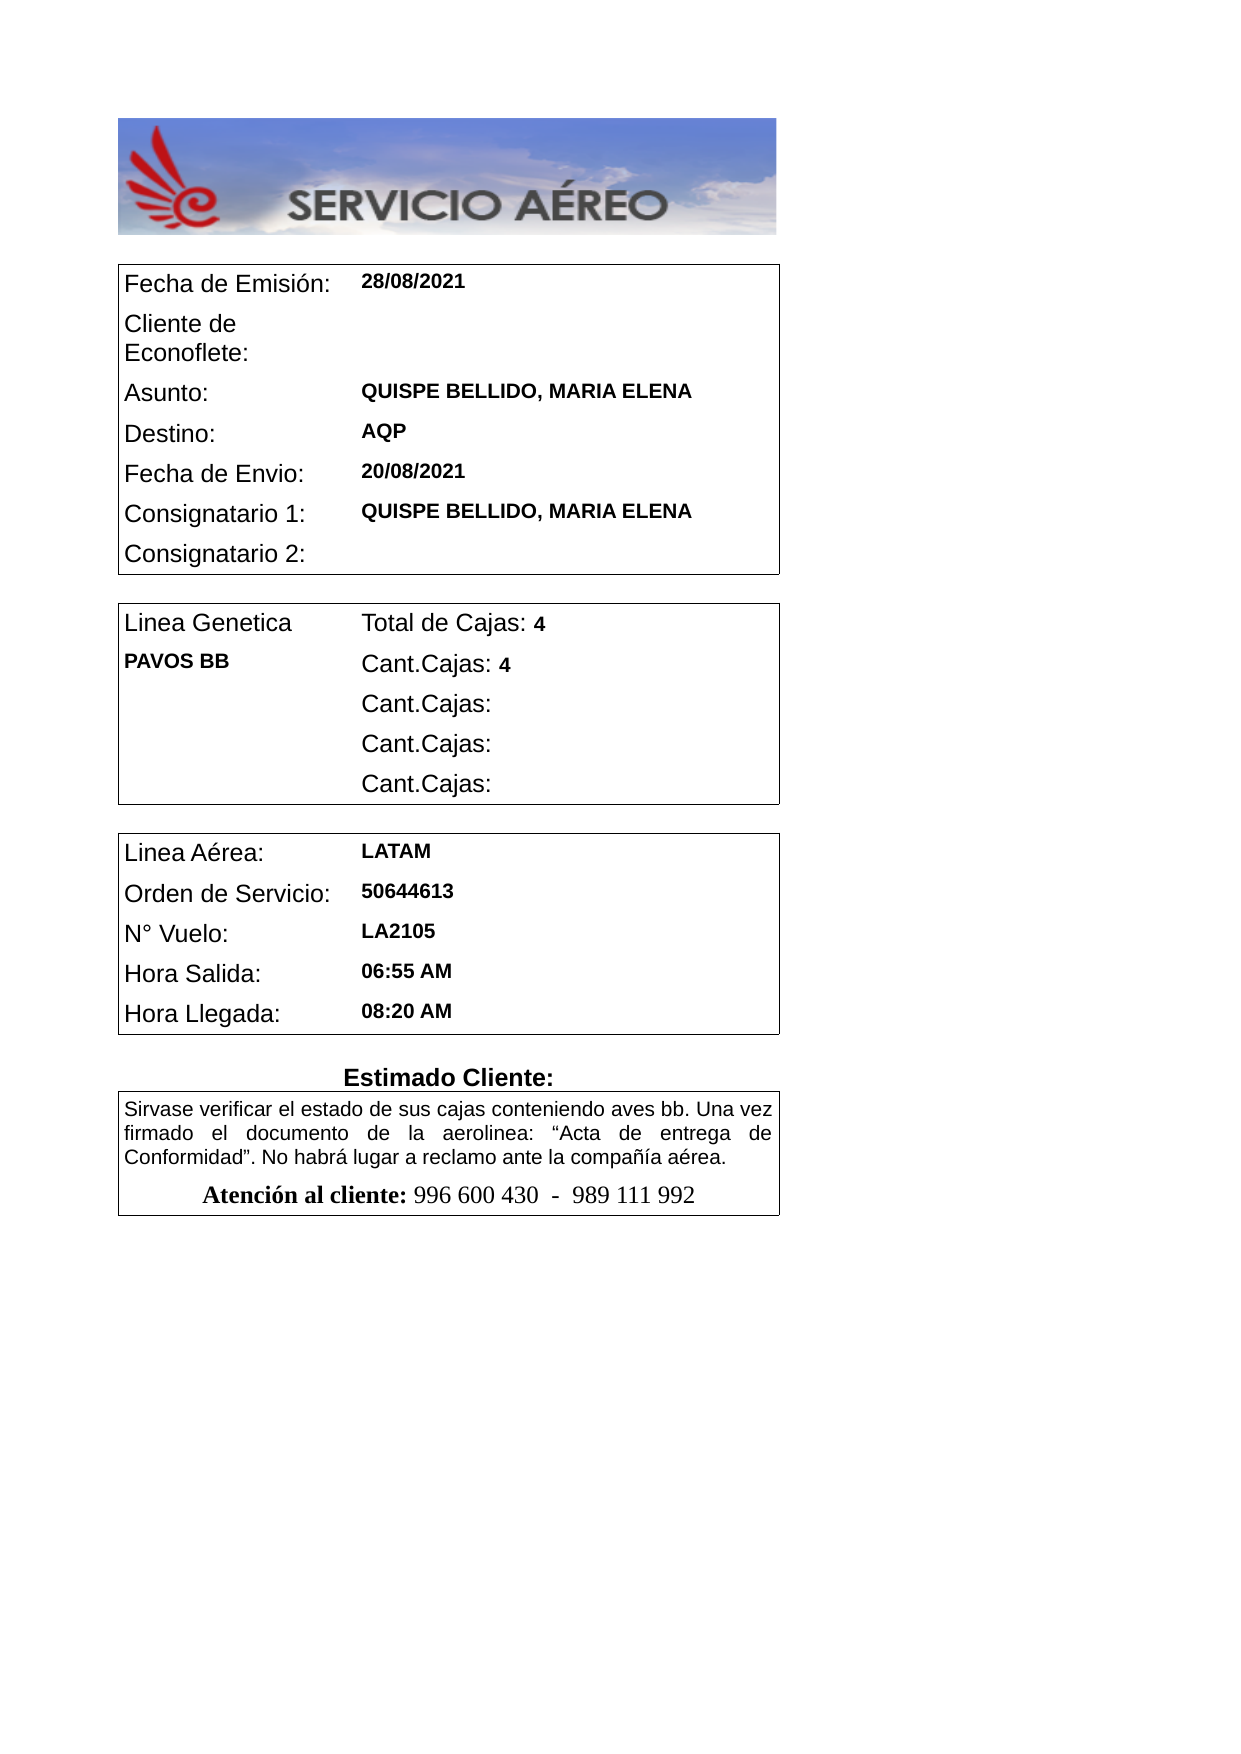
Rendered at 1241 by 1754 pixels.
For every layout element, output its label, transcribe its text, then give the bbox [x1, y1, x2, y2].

table_cell N° Vuelo: [119, 913, 356, 953]
table_cell Hora Salida: [119, 953, 356, 993]
table_cell [356, 534, 779, 574]
table_cell 20/08/2021 [356, 453, 779, 493]
table_cell [119, 723, 356, 763]
table_cell Hora Llegada: [119, 994, 356, 1034]
table_cell Orden de Servicio: [119, 873, 356, 913]
table_cell AQP [356, 413, 779, 453]
table_cell Total de Cajas: 4 [356, 604, 779, 643]
table_cell Cliente de Econoflete: [119, 304, 356, 373]
table_cell QUISPE BELLIDO, MARIA ELENA [356, 493, 779, 533]
table_header Fecha de Emisión: [119, 265, 356, 304]
table_cell Cant.Cajas: 4 [356, 643, 779, 683]
table_cell PAVOS BB [119, 643, 356, 683]
table_cell Cant.Cajas: [356, 764, 779, 804]
table_cell [118, 575, 356, 603]
table_cell QUISPE BELLIDO, MARIA ELENA [356, 373, 779, 413]
table_cell [356, 304, 779, 373]
table_cell [356, 575, 779, 603]
table_cell 50644613 [356, 873, 779, 913]
table_cell Estimado Cliente: [118, 1035, 779, 1091]
table_cell Sirvase verificar el estado de sus cajas conteniendo aves bb. Una vez firmado el documento de la aerolinea: “Acta de entrega de Conformidad”. No habrá lugar a reclamo ante la compañía aérea. [119, 1092, 779, 1175]
table_header 28/08/2021 [356, 265, 779, 304]
table_cell Cant.Cajas: [356, 683, 779, 723]
table_cell Destino: [119, 413, 356, 453]
table_cell [119, 764, 356, 804]
table_cell Consignatario 1: [119, 493, 356, 533]
table_cell Linea Aérea: [119, 834, 356, 873]
table_cell Asunto: [119, 373, 356, 413]
table_cell [118, 805, 356, 833]
table_cell 08:20 AM [356, 994, 779, 1034]
picture [118, 118, 777, 235]
table_cell 06:55 AM [356, 953, 779, 993]
table_cell Atención al cliente: 996 600 430 - 989 111 992 [119, 1175, 779, 1215]
table_cell Fecha de Envio: [119, 453, 356, 493]
table_cell Consignatario 2: [119, 534, 356, 574]
table_cell Cant.Cajas: [356, 723, 779, 763]
table_cell Linea Genetica [119, 604, 356, 643]
table_cell LATAM [356, 834, 779, 873]
table_cell [356, 805, 779, 833]
table_cell LA2105 [356, 913, 779, 953]
table_cell [119, 683, 356, 723]
